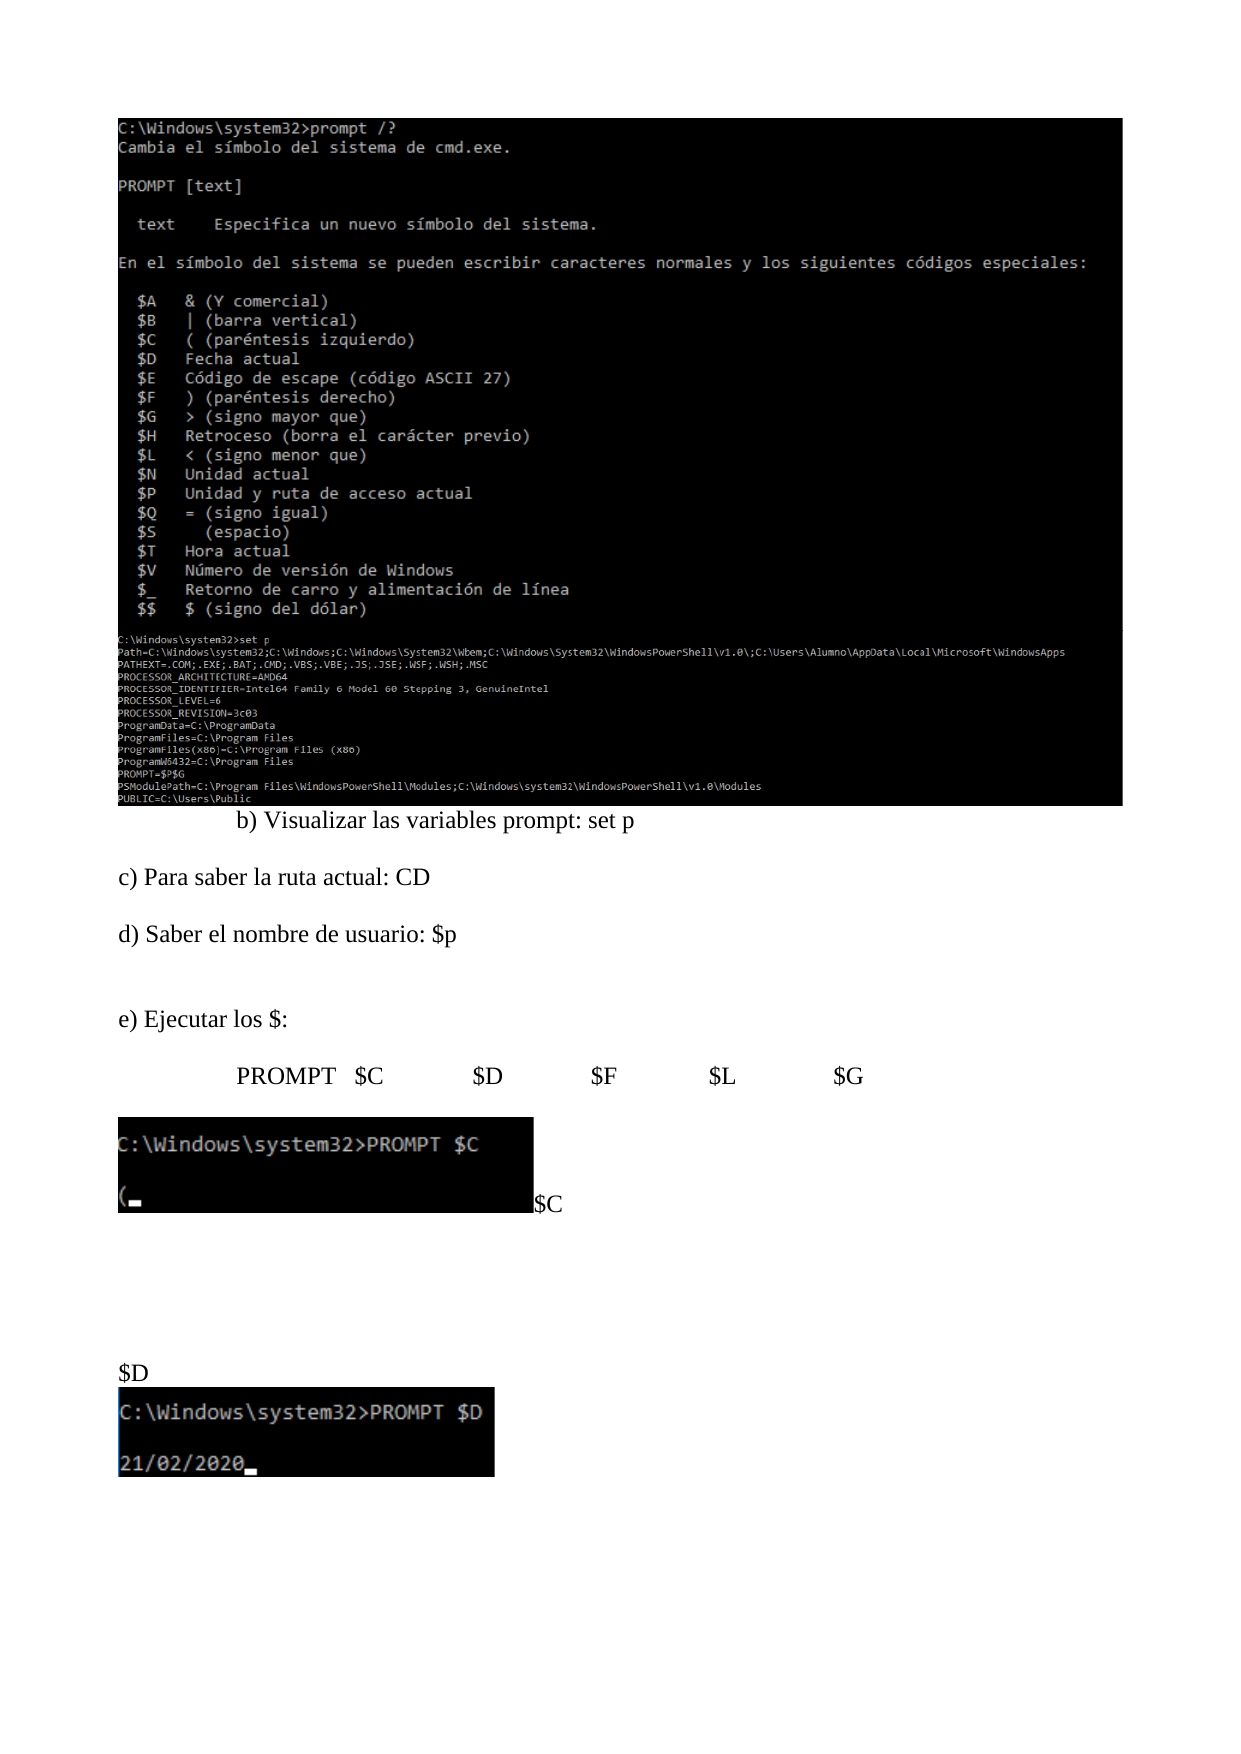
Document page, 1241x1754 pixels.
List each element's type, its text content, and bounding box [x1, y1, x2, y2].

text e) Ejecutar los $: [118, 1004, 1122, 1033]
text $D [118, 1358, 1122, 1387]
text d) Saber el nombre de usuario: $p [118, 919, 1122, 948]
text c) Para saber la ruta actual: CD [118, 862, 1122, 891]
text $C [118, 1117, 1122, 1218]
text PROMPT $C $D $F $L $G [118, 1061, 1122, 1089]
text b) Visualizar las variables prompt: set p [118, 806, 1122, 834]
